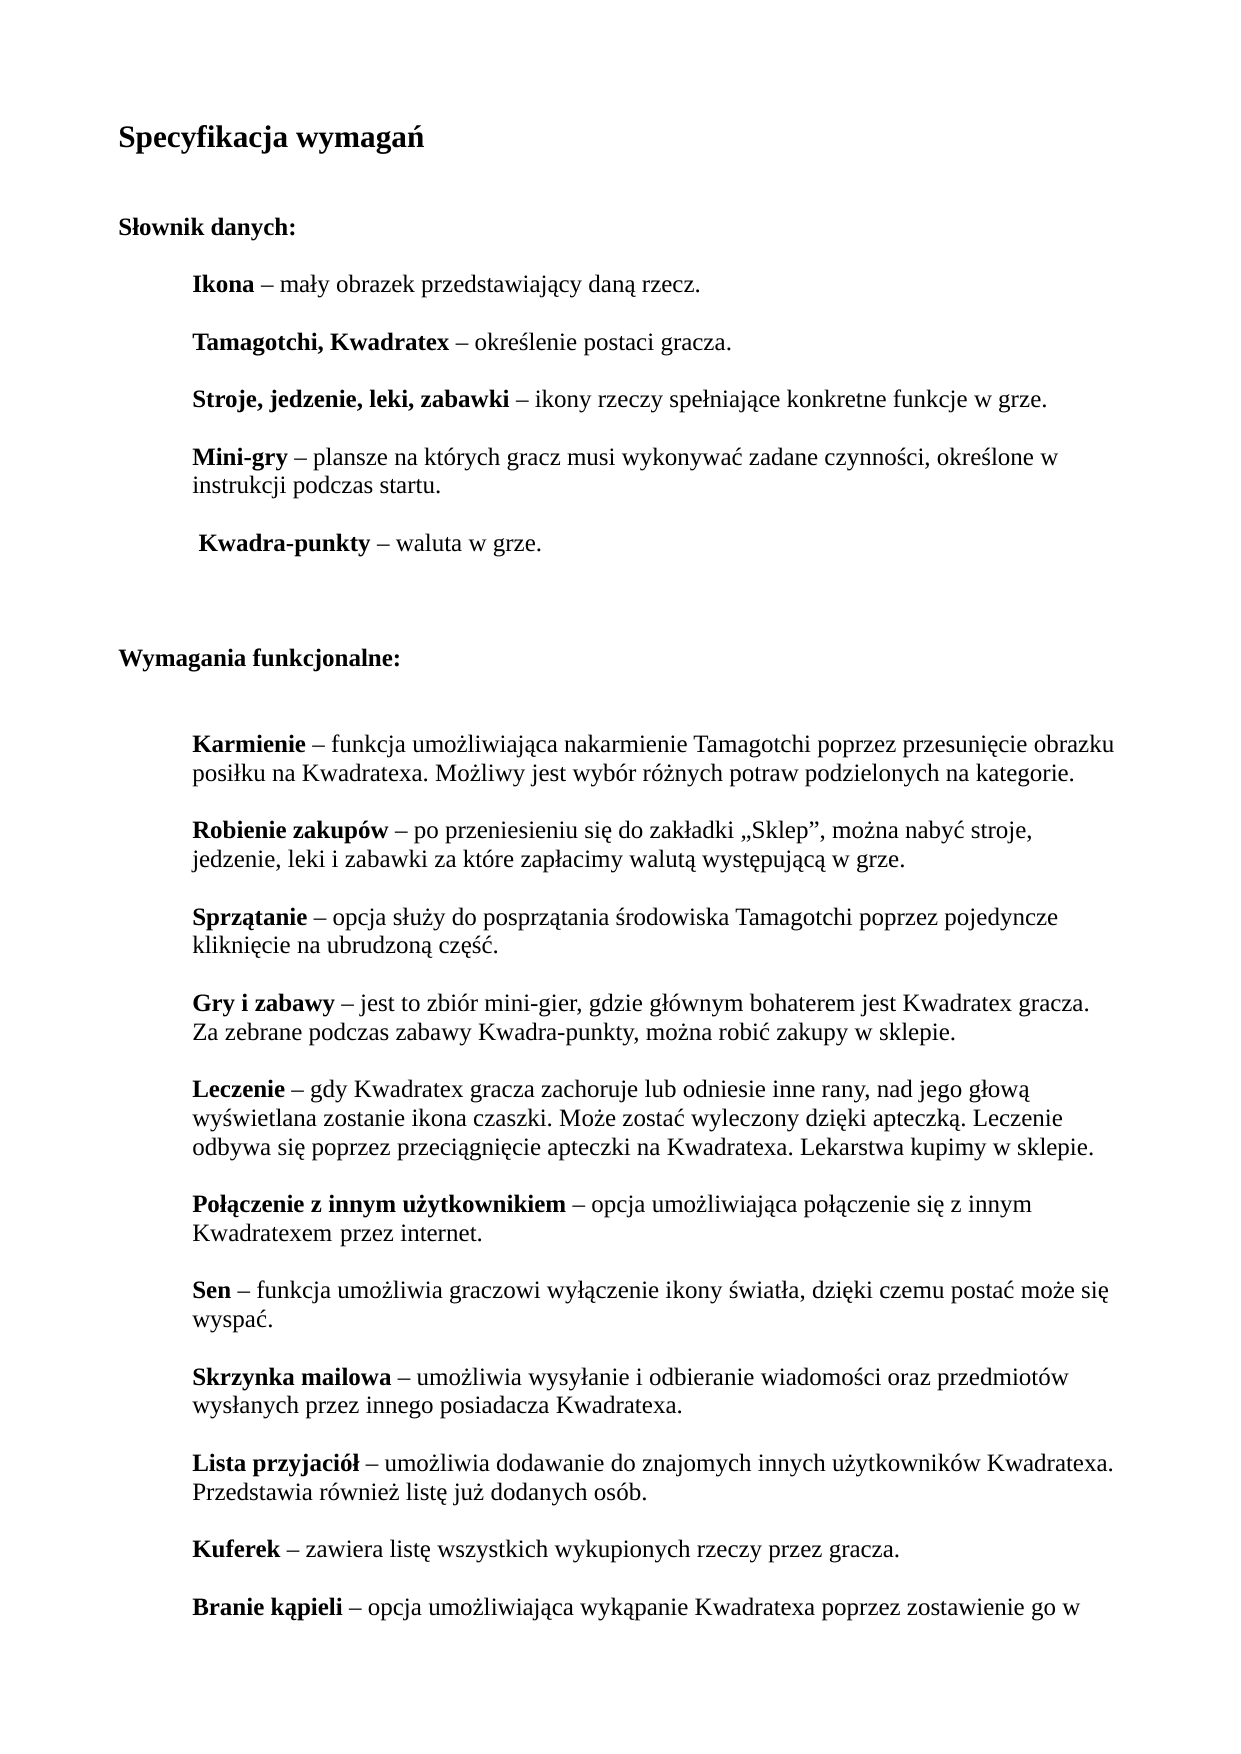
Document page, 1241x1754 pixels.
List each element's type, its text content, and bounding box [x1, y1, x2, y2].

text Kwadra-punkty – waluta w grze. [118, 528, 1122, 557]
text Ikona – mały obrazek przedstawiający daną rzecz. [118, 269, 1122, 298]
text Karmienie – funkcja umożliwiająca nakarmienie Tamagotchi poprzez przesunięcie obrazku posiłku na Kwadratexa. Możliwy jest wybór różnych potraw podzielonych na kategorie. [118, 729, 1122, 787]
text Połączenie z innym użytkownikiem – opcja umożliwiająca połączenie się z innym Kwadratexem przez internet. [118, 1189, 1122, 1247]
text Robienie zakupów – po przeniesieniu się do zakładki „Sklep”, można nabyć stroje, jedzenie, leki i zabawki za które zapłacimy walutą występującą w grze. [118, 815, 1122, 873]
text Mini-gry – plansze na których gracz musi wykonywać zadane czynności, określone w instrukcji podczas startu. [118, 442, 1122, 499]
text Leczenie – gdy Kwadratex gracza zachoruje lub odniesie inne rany, nad jego głową wyświetlana zostanie ikona czaszki. Może zostać wyleczony dzięki apteczką. Leczenie odbywa się poprzez przeciągnięcie apteczki na Kwadratexa. Lekarstwa kupimy w sklepie. [118, 1074, 1122, 1160]
text Wymagania funkcjonalne: [118, 643, 1122, 672]
text Kuferek – zawiera listę wszystkich wykupionych rzeczy przez gracza. [118, 1534, 1122, 1563]
text Skrzynka mailowa – umożliwia wysyłanie i odbieranie wiadomości oraz przedmiotów wysłanych przez innego posiadacza Kwadratexa. [118, 1362, 1122, 1419]
text Lista przyjaciół – umożliwia dodawanie do znajomych innych użytkowników Kwadratexa. Przedstawia również listę już dodanych osób. [118, 1448, 1122, 1505]
text Sen – funkcja umożliwia graczowi wyłączenie ikony światła, dzięki czemu postać może się wyspać. [118, 1275, 1122, 1333]
text Specyfikacja wymagań [118, 118, 1122, 154]
text Tamagotchi, Kwadratex – określenie postaci gracza. [118, 327, 1122, 355]
text Branie kąpieli – opcja umożliwiająca wykąpanie Kwadratexa poprzez zostawienie go w [118, 1592, 1122, 1620]
text Gry i zabawy – jest to zbiór mini-gier, gdzie głównym bohaterem jest Kwadratex gracza. Za zebrane podczas zabawy Kwadra-punkty, można robić zakupy w sklepie. [118, 988, 1122, 1045]
text Sprzątanie – opcja służy do posprzątania środowiska Tamagotchi poprzez pojedyncze kliknięcie na ubrudzoną część. [118, 902, 1122, 959]
text Słownik danych: [118, 212, 1122, 240]
text Stroje, jedzenie, leki, zabawki – ikony rzeczy spełniające konkretne funkcje w grze. [118, 384, 1122, 413]
